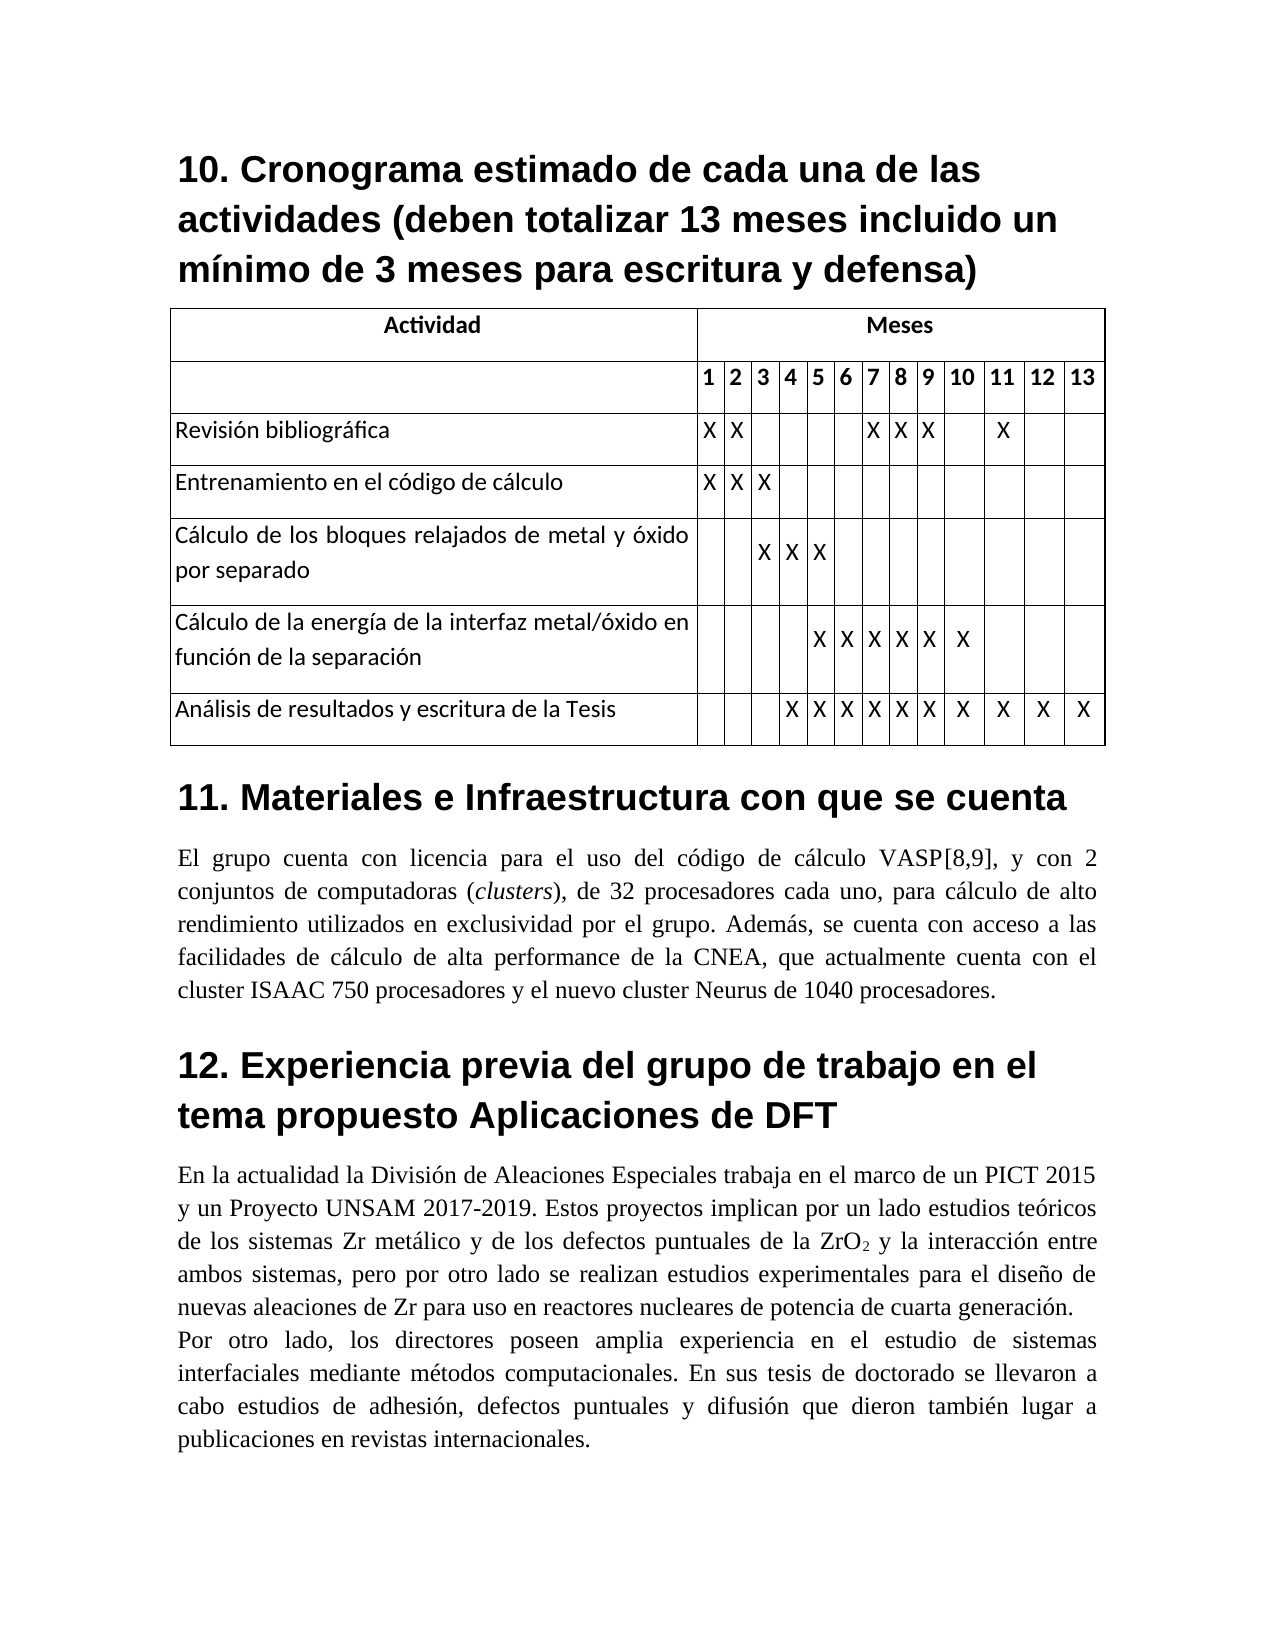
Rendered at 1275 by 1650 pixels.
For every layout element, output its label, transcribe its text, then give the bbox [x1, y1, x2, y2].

table_cell [698, 694, 724, 745]
table_cell [752, 414, 779, 465]
table_cell X [835, 606, 862, 692]
table_cell X [945, 694, 984, 745]
table_cell Revisión bibliográfica [171, 414, 697, 465]
table_cell X [808, 606, 834, 692]
table_cell [171, 362, 697, 413]
table_cell [1065, 414, 1104, 465]
table_cell [1065, 466, 1104, 518]
table_cell Cálculo de los bloques relajados de metal y óxido por separado [171, 519, 697, 605]
table_cell X [780, 519, 807, 605]
table_cell 1 [698, 362, 724, 413]
table_cell 8 [890, 362, 917, 413]
table_cell [725, 694, 751, 745]
table_cell 13 [1065, 362, 1104, 413]
table_cell X [698, 414, 724, 465]
table_cell X [985, 694, 1024, 745]
table_cell [835, 519, 862, 605]
table_cell [918, 466, 944, 518]
table_cell [835, 466, 862, 518]
table_cell X [1025, 694, 1064, 745]
table_cell [890, 519, 917, 605]
table_cell X [918, 694, 944, 745]
table_cell [1065, 519, 1104, 605]
table_cell 11 [985, 362, 1024, 413]
table_cell X [1065, 694, 1104, 745]
table_cell [780, 414, 807, 465]
text En la actualidad la División de Aleaciones Especiales trabaja en el marco de un PICT 2015 y un Proyecto UNSAM 2017-2019. Estos proyectos implican por un lado estudios teóricos de los sistemas Zr metálico y de los defectos puntuales de la ZrO2 y la interacción entre ambos sistemas, pero por otro lado se realizan estudios experimentales para el diseño de nuevas aleaciones de Zr para uso en reactores nucleares de potencia de cuarta generación. [177, 1160, 1098, 1321]
table_cell 5 [808, 362, 834, 413]
text Por otro lado, los directores poseen amplia experiencia en el estudio de sistemas interfaciales mediante métodos computacionales. En sus tesis de doctorado se llevaron a cabo estudios de adhesión, defectos puntuales y difusión que dieron también lugar a publicaciones en revistas internacionales. [177, 1325, 1098, 1453]
table_cell [945, 519, 984, 605]
table_cell [752, 606, 779, 692]
table_cell 10 [945, 362, 984, 413]
table_cell [890, 466, 917, 518]
table_cell [780, 466, 807, 518]
table_cell [985, 606, 1024, 692]
table_cell [918, 519, 944, 605]
table_cell X [890, 414, 917, 465]
table_cell X [725, 414, 751, 465]
table_cell [1025, 466, 1064, 518]
table_cell [985, 466, 1024, 518]
table_cell [808, 414, 834, 465]
table_header Actividad [171, 309, 697, 361]
table_cell X [752, 519, 779, 605]
table_cell [808, 466, 834, 518]
text El grupo cuenta con licencia para el uso del código de cálculo VASP[8,9], y con 2 conjuntos de computadoras (clusters), de 32 procesadores cada uno, para cálculo de alto rendimiento utilizados en exclusividad por el grupo. Además, se cuenta con acceso a las facilidades de cálculo de alta performance de la CNEA, que actualmente cuenta con el cluster ISAAC 750 procesadores y el nuevo cluster Neurus de 1040 procesadores. [177, 843, 1098, 1003]
table_cell X [725, 466, 751, 518]
table_cell [863, 466, 889, 518]
table_cell X [863, 414, 889, 465]
table_cell [1025, 414, 1064, 465]
table_cell 12 [1025, 362, 1064, 413]
table_cell Entrenamiento en el código de cálculo [171, 466, 697, 518]
table_cell [780, 606, 807, 692]
table_cell X [985, 414, 1024, 465]
table_cell X [808, 694, 834, 745]
table_cell X [752, 466, 779, 518]
table_cell X [918, 414, 944, 465]
table_cell 3 [752, 362, 779, 413]
table_cell [863, 519, 889, 605]
table_cell [752, 694, 779, 745]
table_cell [1025, 606, 1064, 692]
table_cell [835, 414, 862, 465]
table_cell X [698, 466, 724, 518]
table_cell [725, 606, 751, 692]
table_cell X [780, 694, 807, 745]
table_cell Análisis de resultados y escritura de la Tesis [171, 694, 697, 745]
table_cell X [835, 694, 862, 745]
table_cell X [863, 606, 889, 692]
table_cell 9 [918, 362, 944, 413]
table_cell [945, 414, 984, 465]
table_header Meses [698, 309, 1104, 361]
table_cell [945, 466, 984, 518]
table_cell [725, 519, 751, 605]
table_cell 2 [725, 362, 751, 413]
table_cell [698, 519, 724, 605]
table_cell X [863, 694, 889, 745]
table_cell Cálculo de la energía de la interfaz metal/óxido en función de la separación [171, 606, 697, 692]
subtitle Experiencia previa del grupo de trabajo en el tema propuesto Aplicaciones de DFT [177, 1043, 1098, 1136]
table_cell X [808, 519, 834, 605]
table_cell X [945, 606, 984, 692]
table_cell 6 [835, 362, 862, 413]
table_cell X [890, 694, 917, 745]
table_cell [698, 606, 724, 692]
table_cell X [890, 606, 917, 692]
table_cell [985, 519, 1024, 605]
subtitle Cronograma estimado de cada una de las actividades (deben totalizar 13 meses incluido un mínimo de 3 meses para escritura y defensa) [177, 148, 1098, 290]
table_cell 4 [780, 362, 807, 413]
subtitle Materiales e Infraestructura con que se cuenta [177, 775, 1098, 818]
table_cell 7 [863, 362, 889, 413]
table_cell X [918, 606, 944, 692]
table_cell [1065, 606, 1104, 692]
table_cell [1025, 519, 1064, 605]
